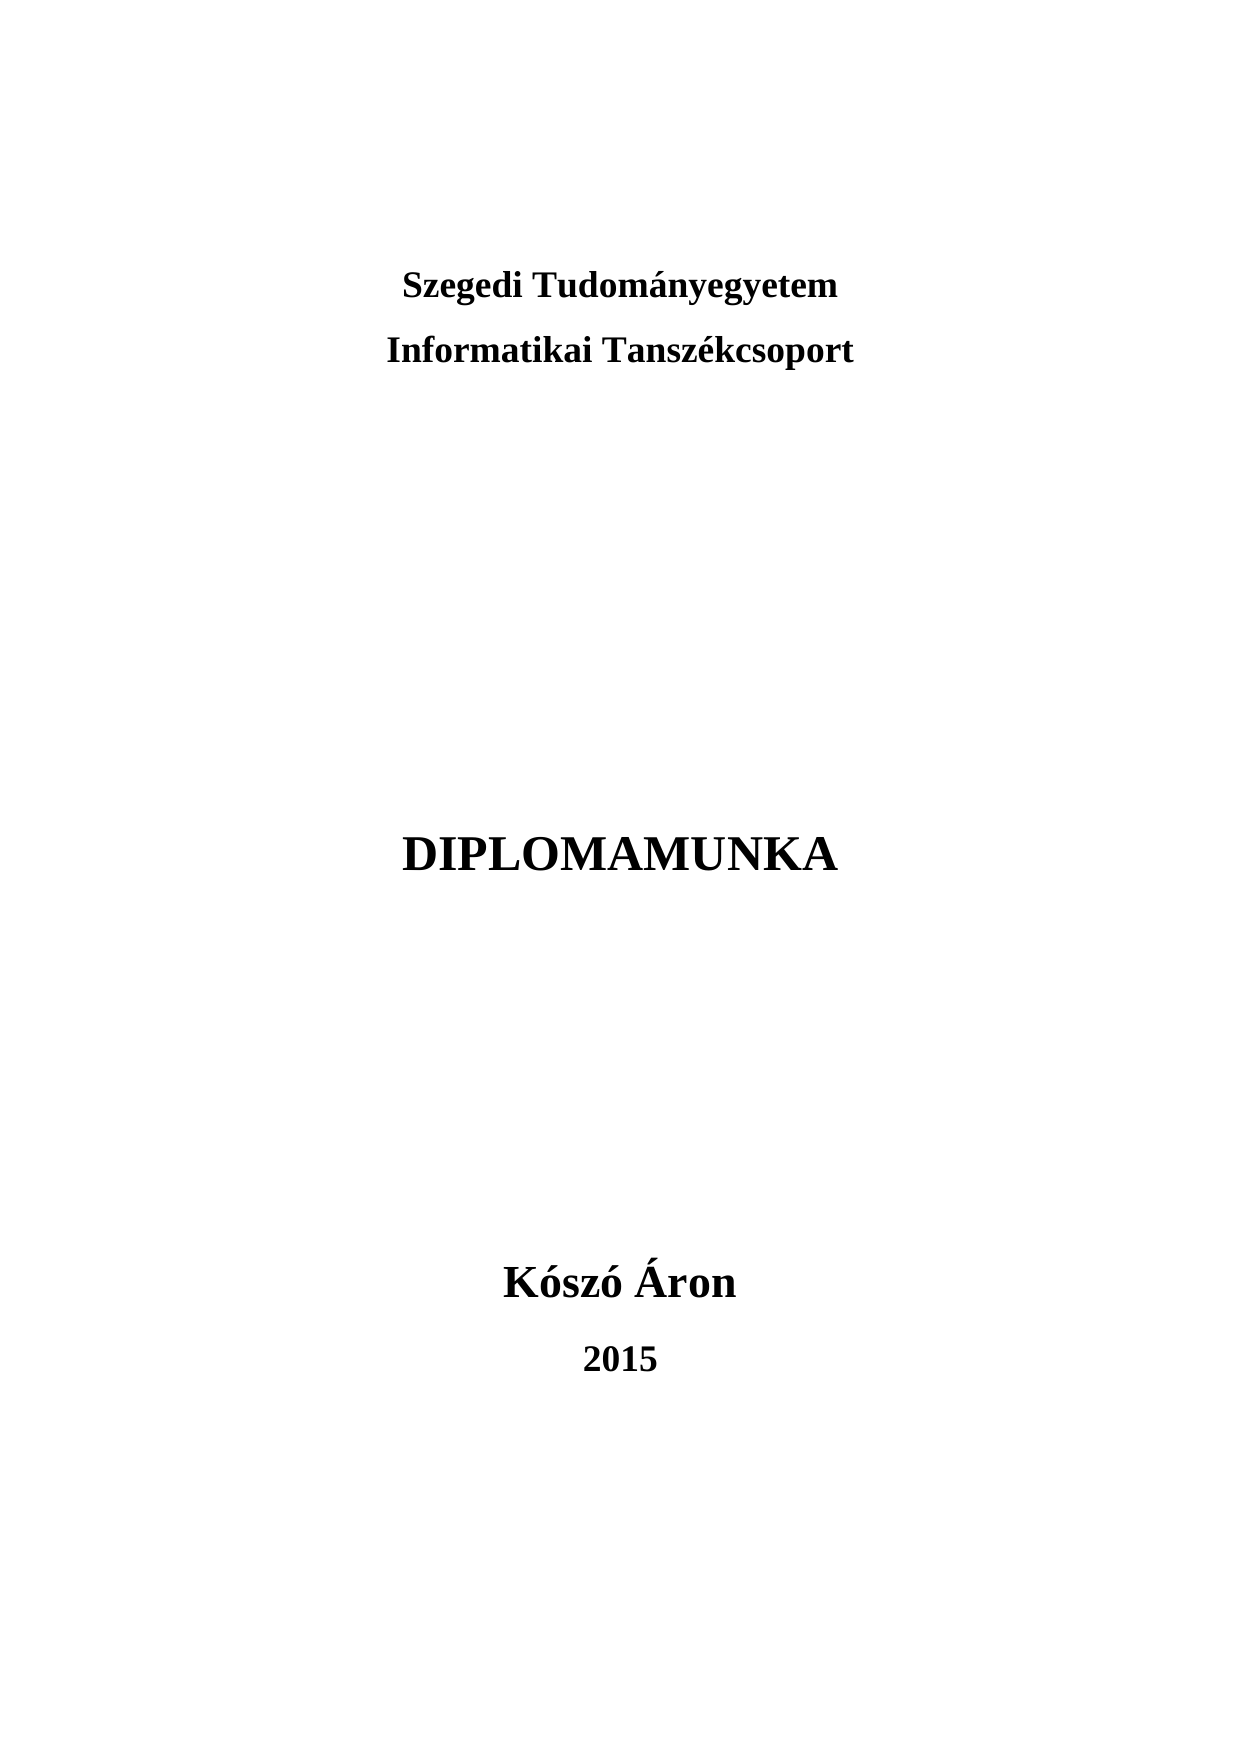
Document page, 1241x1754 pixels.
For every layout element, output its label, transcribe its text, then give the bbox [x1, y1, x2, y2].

text DIPLOMAMUNKA [148, 823, 1093, 881]
text Szegedi Tudományegyetem [148, 263, 1093, 306]
text 2015 [148, 1336, 1093, 1379]
text Kószó Áron [148, 1254, 1093, 1307]
text Informatikai Tanszékcsoport [148, 327, 1093, 370]
